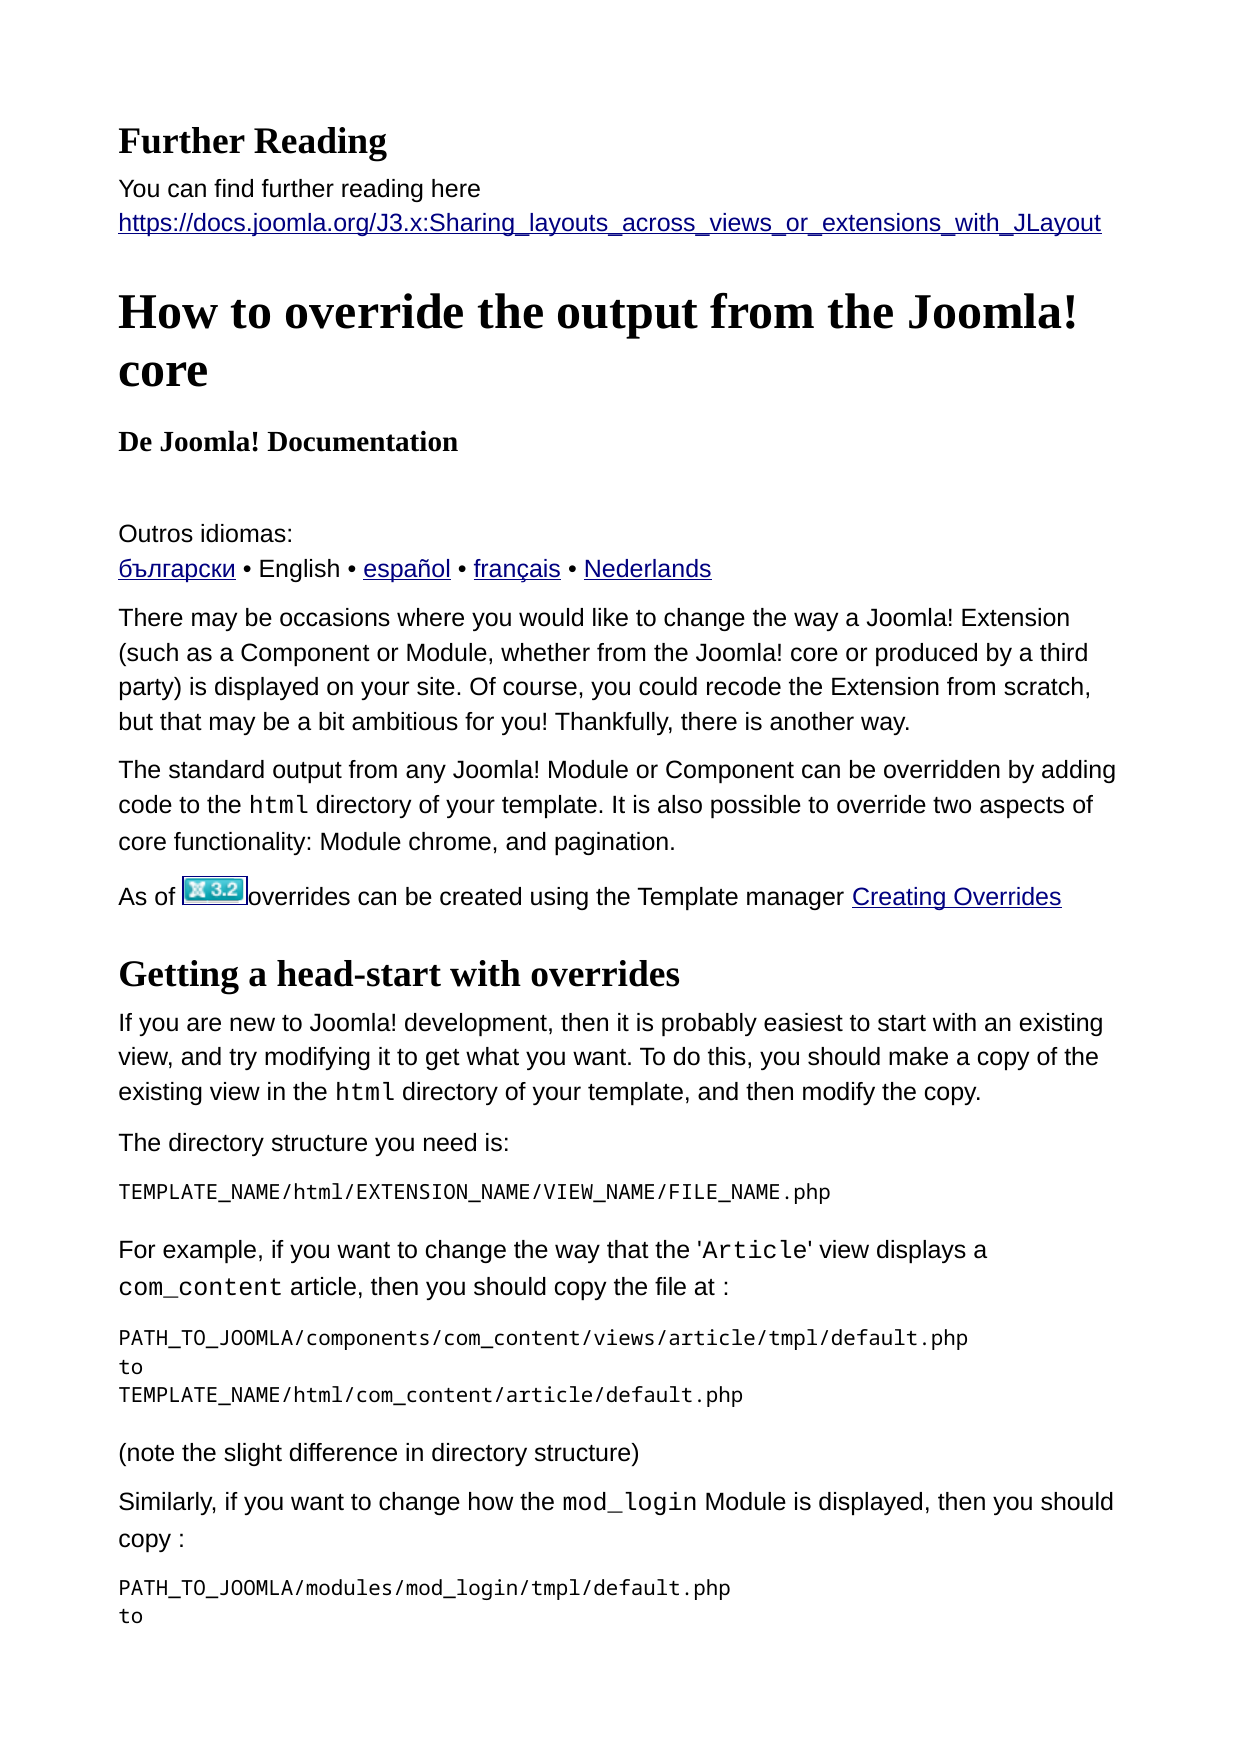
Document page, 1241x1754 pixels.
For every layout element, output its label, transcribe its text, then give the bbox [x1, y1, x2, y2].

text to [118, 1601, 1122, 1630]
text PATH_TO_JOOMLA/components/com_content/views/article/tmpl/default.php [118, 1323, 1122, 1352]
subtitle Getting a head-start with overrides [118, 952, 1122, 995]
text The standard output from any Joomla! Module or Component can be overridden by adding code to the html directory of your template. It is also possible to override two aspects of core functionality: Module chrome, and pagination. [118, 756, 1122, 855]
picture [184, 877, 246, 904]
text Similarly, if you want to change how the mod_login Module is displayed, then you should copy : [118, 1487, 1122, 1553]
text As of overrides can be created using the Template manager Creating Overrides [118, 876, 1122, 911]
subtitle De Joomla! Documentation [118, 424, 1122, 458]
text There may be occasions where you would like to change the way a Joomla! Extension (such as a Component or Module, whether from the Joomla! core or produced by a third party) is displayed on your site. Of course, you could recode the Extension from scratch, but that may be a bit ambitious for you! Thankfully, there is another way. [118, 603, 1122, 735]
text If you are new to Joomla! development, then it is probably easiest to start with an existing view, and try modifying it to get what you want. To do this, you should make a copy of the existing view in the html directory of your template, and then modify the copy. [118, 1007, 1122, 1107]
subtitle Further Reading [118, 118, 1122, 161]
text to [118, 1352, 1122, 1380]
text (note the slight difference in directory structure) [118, 1438, 1122, 1467]
text PATH_TO_JOOMLA/modules/mod_login/tmpl/default.php [118, 1573, 1122, 1601]
text For example, if you want to change the way that the 'Article' view displays a com_content article, then you should copy the file at : [118, 1235, 1122, 1303]
text TEMPLATE_NAME/html/com_content/article/default.php [118, 1380, 1122, 1409]
text The directory structure you need is: [118, 1128, 1122, 1157]
text You can find further reading here https://docs.joomla.org/J3.x:Sharing_layouts_across_views_or_extensions_with_JLayout [118, 174, 1122, 237]
text TEMPLATE_NAME/html/EXTENSION_NAME/VIEW_NAME/FILE_NAME.php [118, 1177, 1122, 1206]
text Outros idiomas: [118, 519, 1122, 548]
text български • ‎English • ‎español • ‎français • ‎Nederlands [118, 554, 1122, 583]
subtitle How to override the output from the Joomla! core [118, 282, 1122, 397]
